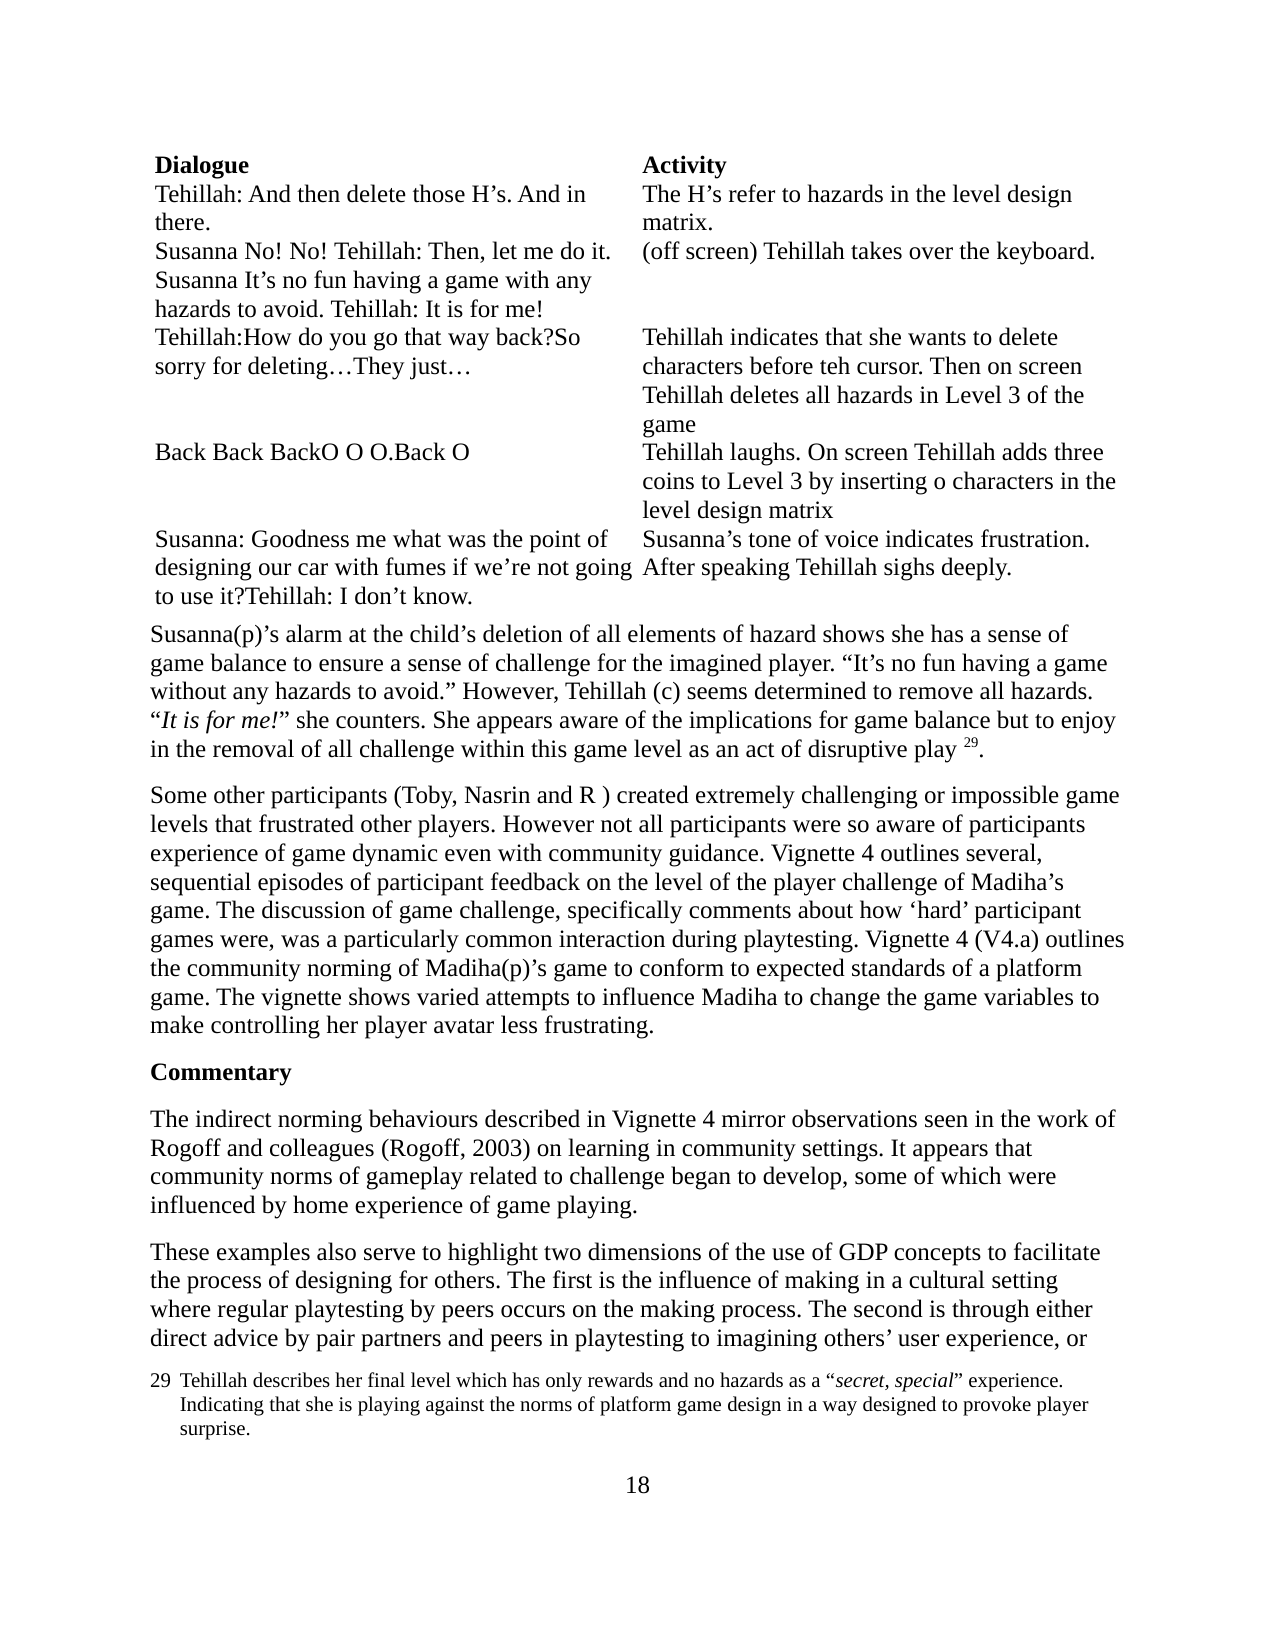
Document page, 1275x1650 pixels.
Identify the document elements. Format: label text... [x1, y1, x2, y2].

text Commentary [150, 1057, 1125, 1086]
text The indirect norming behaviours described in Vignette 4 mirror observations seen in the work of Rogoff and colleagues (Rogoff, 2003) on learning in community settings. It appears that community norms of gameplay related to challenge began to develop, some of which were influenced by home experience of game playing. [150, 1104, 1125, 1219]
table_cell Susanna’s tone of voice indicates frustration. After speaking Tehillah sighs deeply. [638, 524, 1125, 610]
table_cell Tehillah:How do you go that way back?So sorry for deleting…They just… [150, 323, 637, 437]
text Susanna(p)’s alarm at the child’s deletion of all elements of hazard shows she has a sense of game balance to ensure a sense of challenge for the imagined player. “It’s no fun having a game without any hazards to avoid.” However, Tehillah (c) seems determined to remove all hazards. “It is for me!” she counters. She appears aware of the implications for game balance but to enjoy in the removal of all challenge within this game level as an act of disruptive play . [150, 619, 1125, 763]
table_cell Susanna It’s no fun having a game with any hazards to avoid. Tehillah: It is for me! [150, 265, 637, 322]
table_cell [638, 265, 1125, 322]
table_cell Susanna: Goodness me what was the point of designing our car with fumes if we’re not going to use it?Tehillah: I don’t know. [150, 524, 637, 610]
table_header Dialogue [150, 150, 637, 179]
table_cell (off screen) Tehillah takes over the keyboard. [638, 236, 1125, 265]
table_header Activity [638, 150, 1125, 179]
table_cell Back Back BackO O O.Back O [150, 438, 637, 524]
table_cell Tehillah: And then delete those H’s. And in there. [150, 179, 637, 236]
text Some other participants (Toby, Nasrin and R ) created extremely challenging or impossible game levels that frustrated other players. However not all participants were so aware of participants experience of game dynamic even with community guidance. Vignette 4 outlines several, sequential episodes of participant feedback on the level of the player challenge of Madiha’s game. The discussion of game challenge, specifically comments about how ‘hard’ participant games were, was a particularly common interaction during playtesting. Vignette 4 (V4.a) outlines the community norming of Madiha(p)’s game to conform to expected standards of a platform game. The vignette shows varied attempts to influence Madiha to change the game variables to make controlling her player avatar less frustrating. [150, 781, 1125, 1039]
table_cell Tehillah indicates that she wants to delete characters before teh cursor. Then on screen Tehillah deletes all hazards in Level 3 of the game [638, 323, 1125, 437]
text These examples also serve to highlight two dimensions of the use of GDP concepts to facilitate the process of designing for others. The first is the influence of making in a cultural setting where regular playtesting by peers occurs on the making process. The second is through either direct advice by pair partners and peers in playtesting to imagining others’ user experience, or [150, 1237, 1125, 1352]
table_cell The H’s refer to hazards in the level design matrix. [638, 179, 1125, 236]
text Tehillah describes her final level which has only rewards and no hazards as a “secret, special” experience. Indicating that she is playing against the norms of platform game design in a way designed to provoke player surprise. [150, 1368, 1125, 1440]
table_cell Tehillah laughs. On screen Tehillah adds three coins to Level 3 by inserting o characters in the level design matrix [638, 438, 1125, 524]
table_cell Susanna No! No! Tehillah: Then, let me do it. [150, 236, 637, 265]
